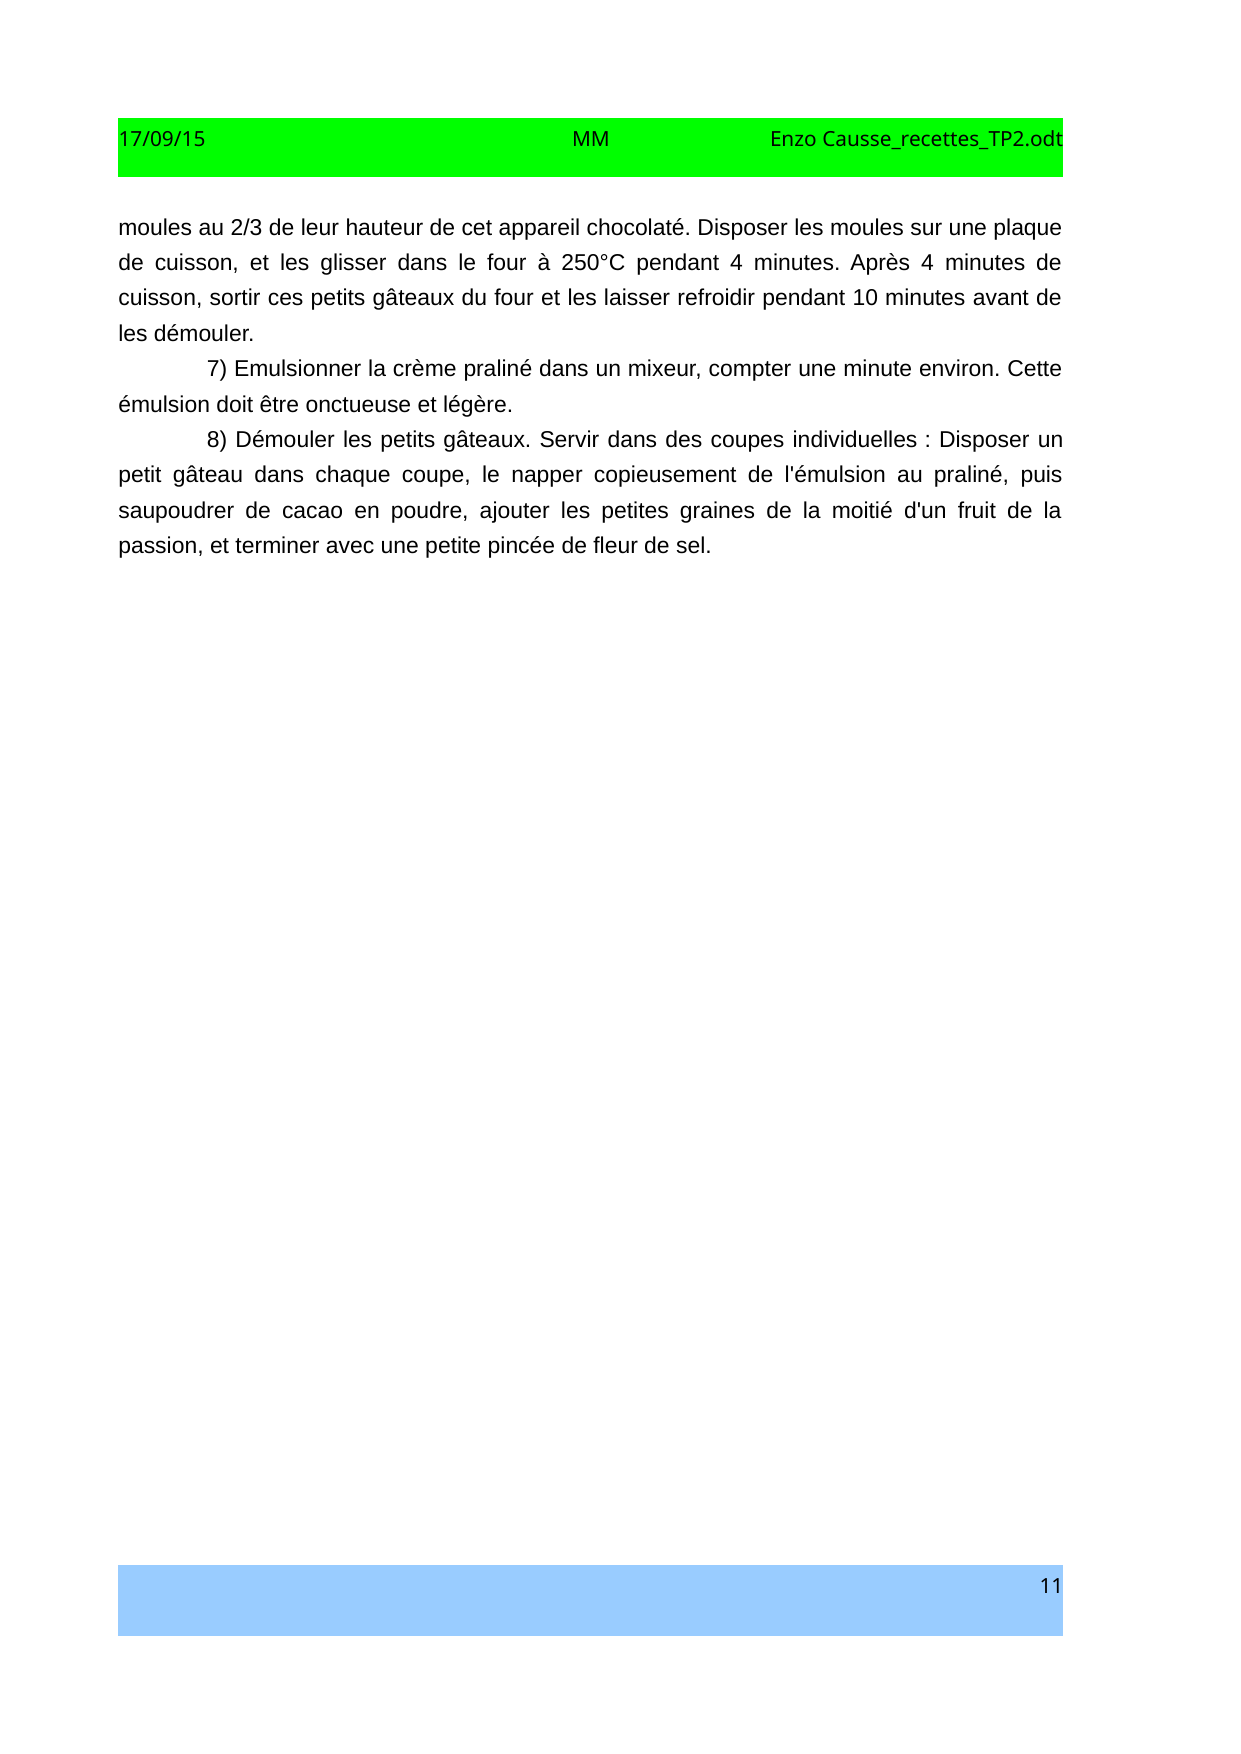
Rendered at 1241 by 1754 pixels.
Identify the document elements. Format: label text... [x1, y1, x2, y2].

text moules au 2/3 de leur hauteur de cet appareil chocolaté. Disposer les moules sur une plaque de cuisson, et les glisser dans le four à 250°C pendant 4 minutes. Après 4 minutes de cuisson, sortir ces petits gâteaux du four et les laisser refroidir pendant 10 minutes avant de les démouler. [118, 207, 1063, 348]
text 8) Démouler les petits gâteaux. Servir dans des coupes individuelles : Disposer un petit gâteau dans chaque coupe, le napper copieusement de l'émulsion au praliné, puis saupoudrer de cacao en poudre, ajouter les petites graines de la moitié d'un fruit de la passion, et terminer avec une petite pincée de fleur de sel. [118, 419, 1063, 561]
text 7) Emulsionner la crème praliné dans un mixeur, compter une minute environ. Cette émulsion doit être onctueuse et légère. [118, 348, 1063, 419]
